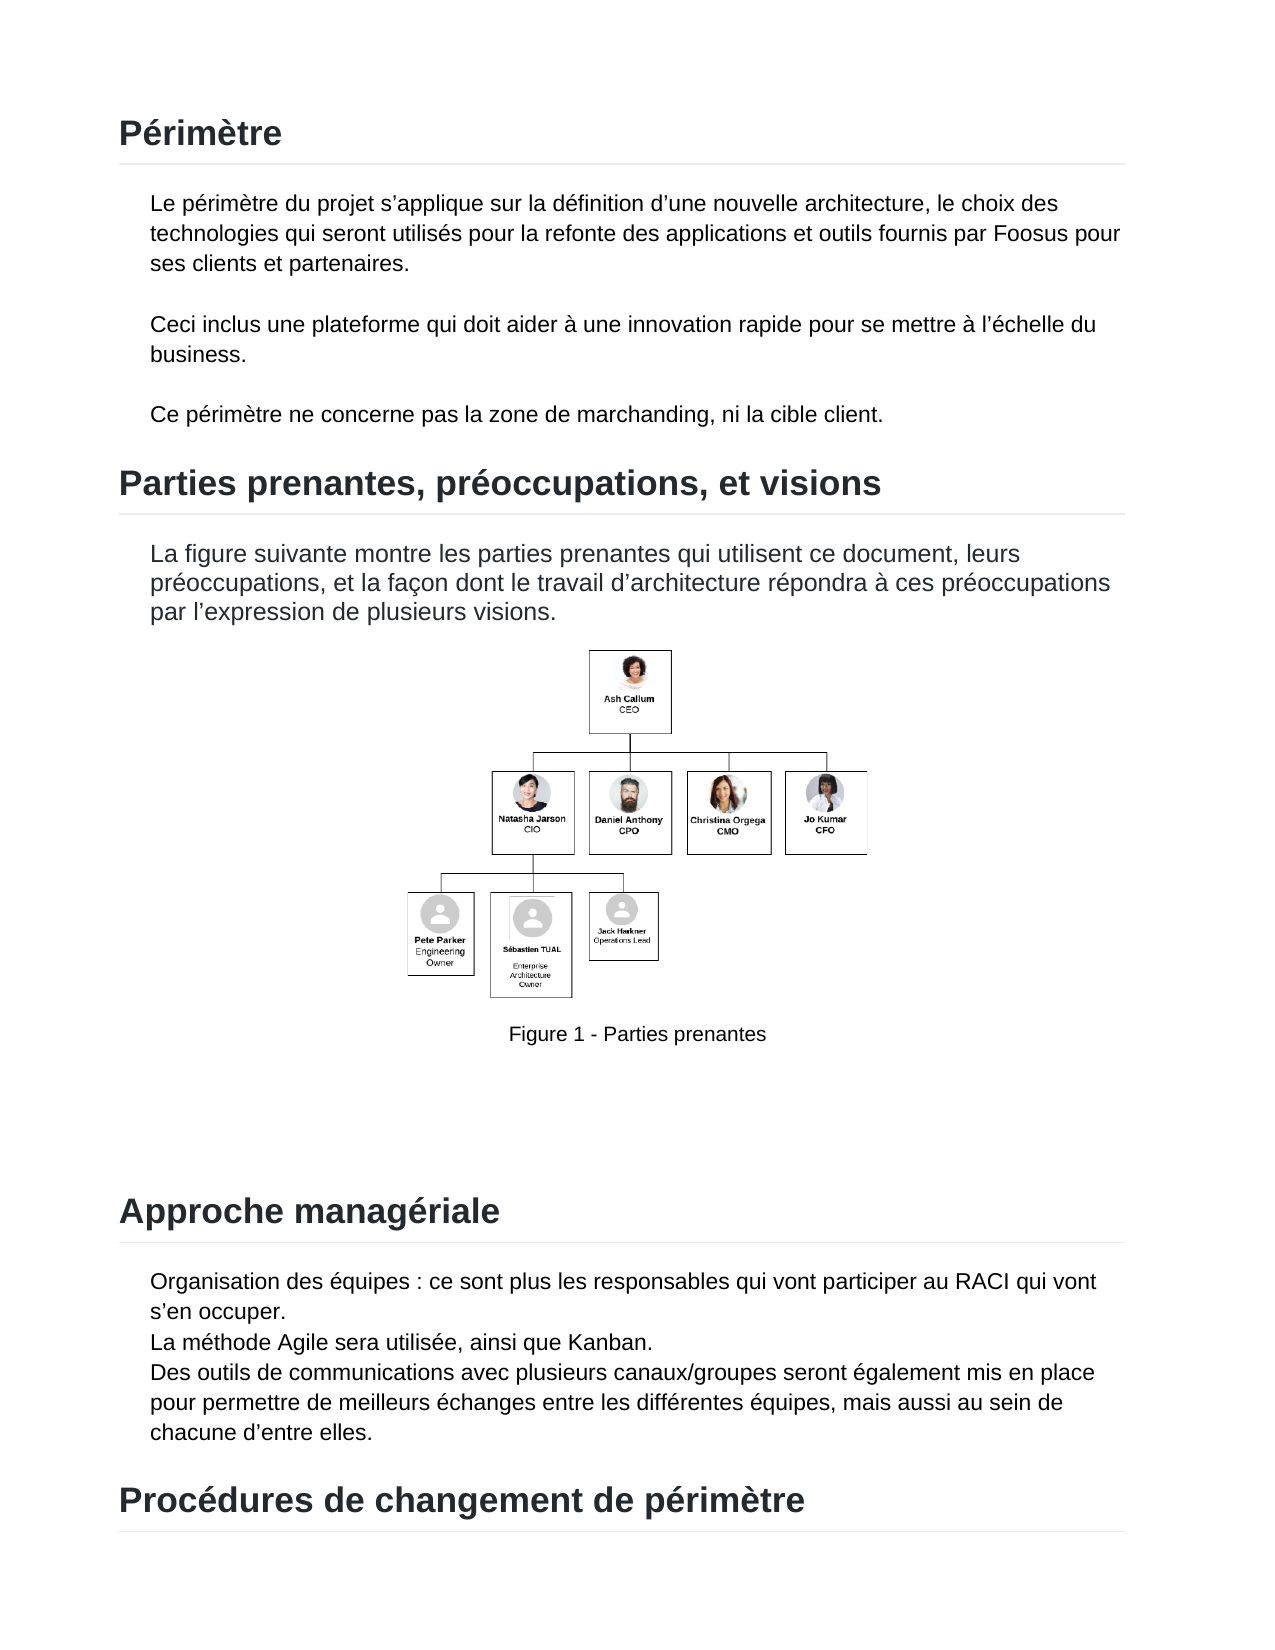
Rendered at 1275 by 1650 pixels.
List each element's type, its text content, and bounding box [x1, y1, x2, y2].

text Le périmètre du projet s’applique sur la définition d’une nouvelle architecture, le choix des technologies qui seront utilisés pour la refonte des applications et outils fournis par Foosus pour ses clients et partenaires. [150, 190, 1125, 277]
text Ce périmètre ne concerne pas la zone de marchanding, ni la cible client. [150, 401, 1125, 428]
subtitle Approche managériale [119, 1190, 1125, 1242]
subtitle Parties prenantes, préoccupations, et visions [119, 462, 1125, 513]
subtitle Périmètre [119, 112, 1125, 163]
text Figure 1 - Parties prenantes [150, 1022, 1125, 1046]
text La figure suivante montre les parties prenantes qui utilisent ce document, leurs préoccupations, et la façon dont le travail d’architecture répondra à ces préoccupations par l’expression de plusieurs visions. [150, 539, 1125, 626]
subtitle Procédures de changement de périmètre [119, 1479, 1125, 1531]
text Organisation des équipes : ce sont plus les responsables qui vont participer au RACI qui vont s’en occuper. [150, 1268, 1125, 1325]
text Ceci inclus une plateforme qui doit aider à une innovation rapide pour se mettre à l’échelle du business. [150, 311, 1125, 367]
text La méthode Agile sera utilisée, ainsi que Kanban. [150, 1328, 1125, 1355]
text Des outils de communications avec plusieurs canaux/groupes seront également mis en place pour permettre de meilleurs échanges entre les différentes équipes, mais aussi au sein de chacune d’entre elles. [150, 1359, 1125, 1446]
